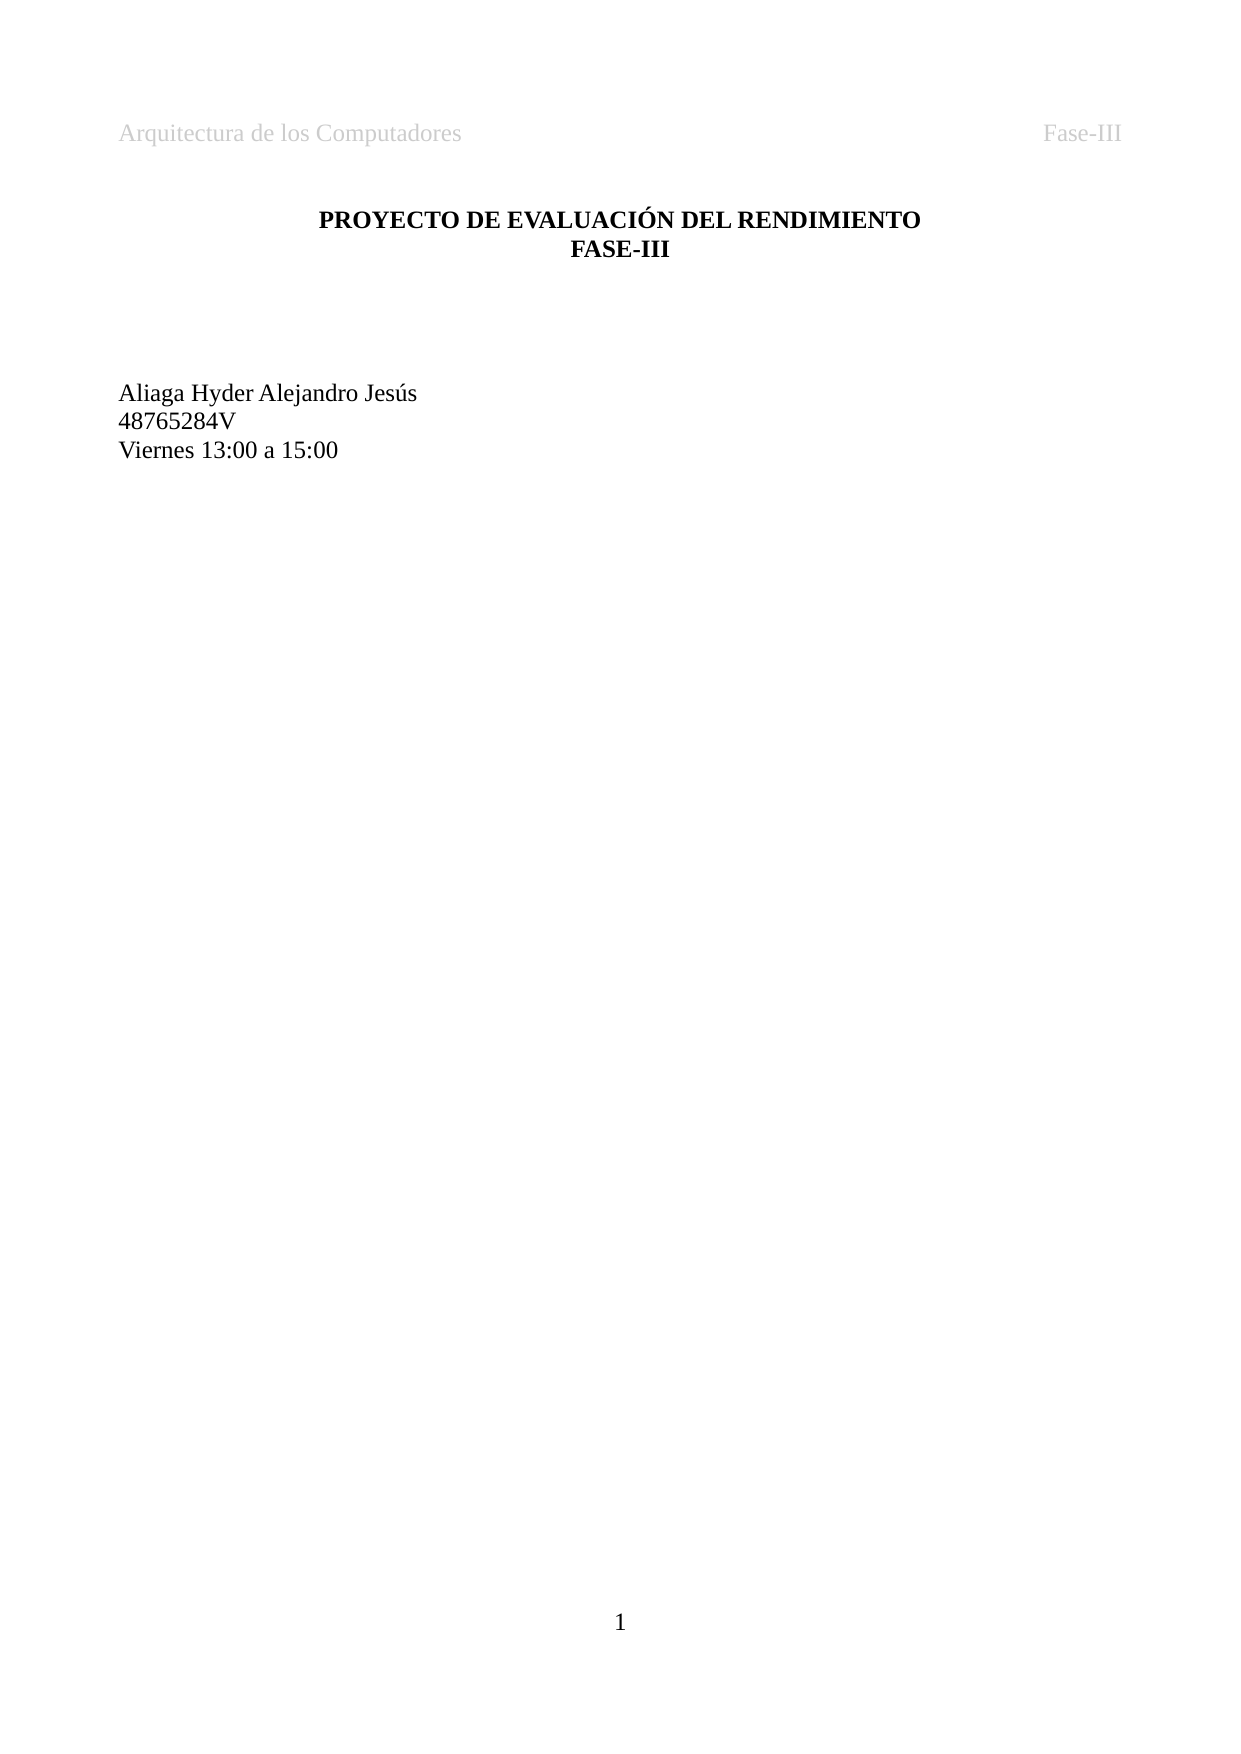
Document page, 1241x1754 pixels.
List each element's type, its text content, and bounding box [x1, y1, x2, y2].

text 48765284V [118, 406, 1122, 435]
text Aliaga Hyder Alejandro Jesús [118, 378, 1122, 406]
text Viernes 13:00 a 15:00 [118, 435, 1122, 464]
text FASE-III [118, 234, 1122, 263]
text PROYECTO DE EVALUACIÓN DEL RENDIMIENTO [118, 205, 1122, 234]
